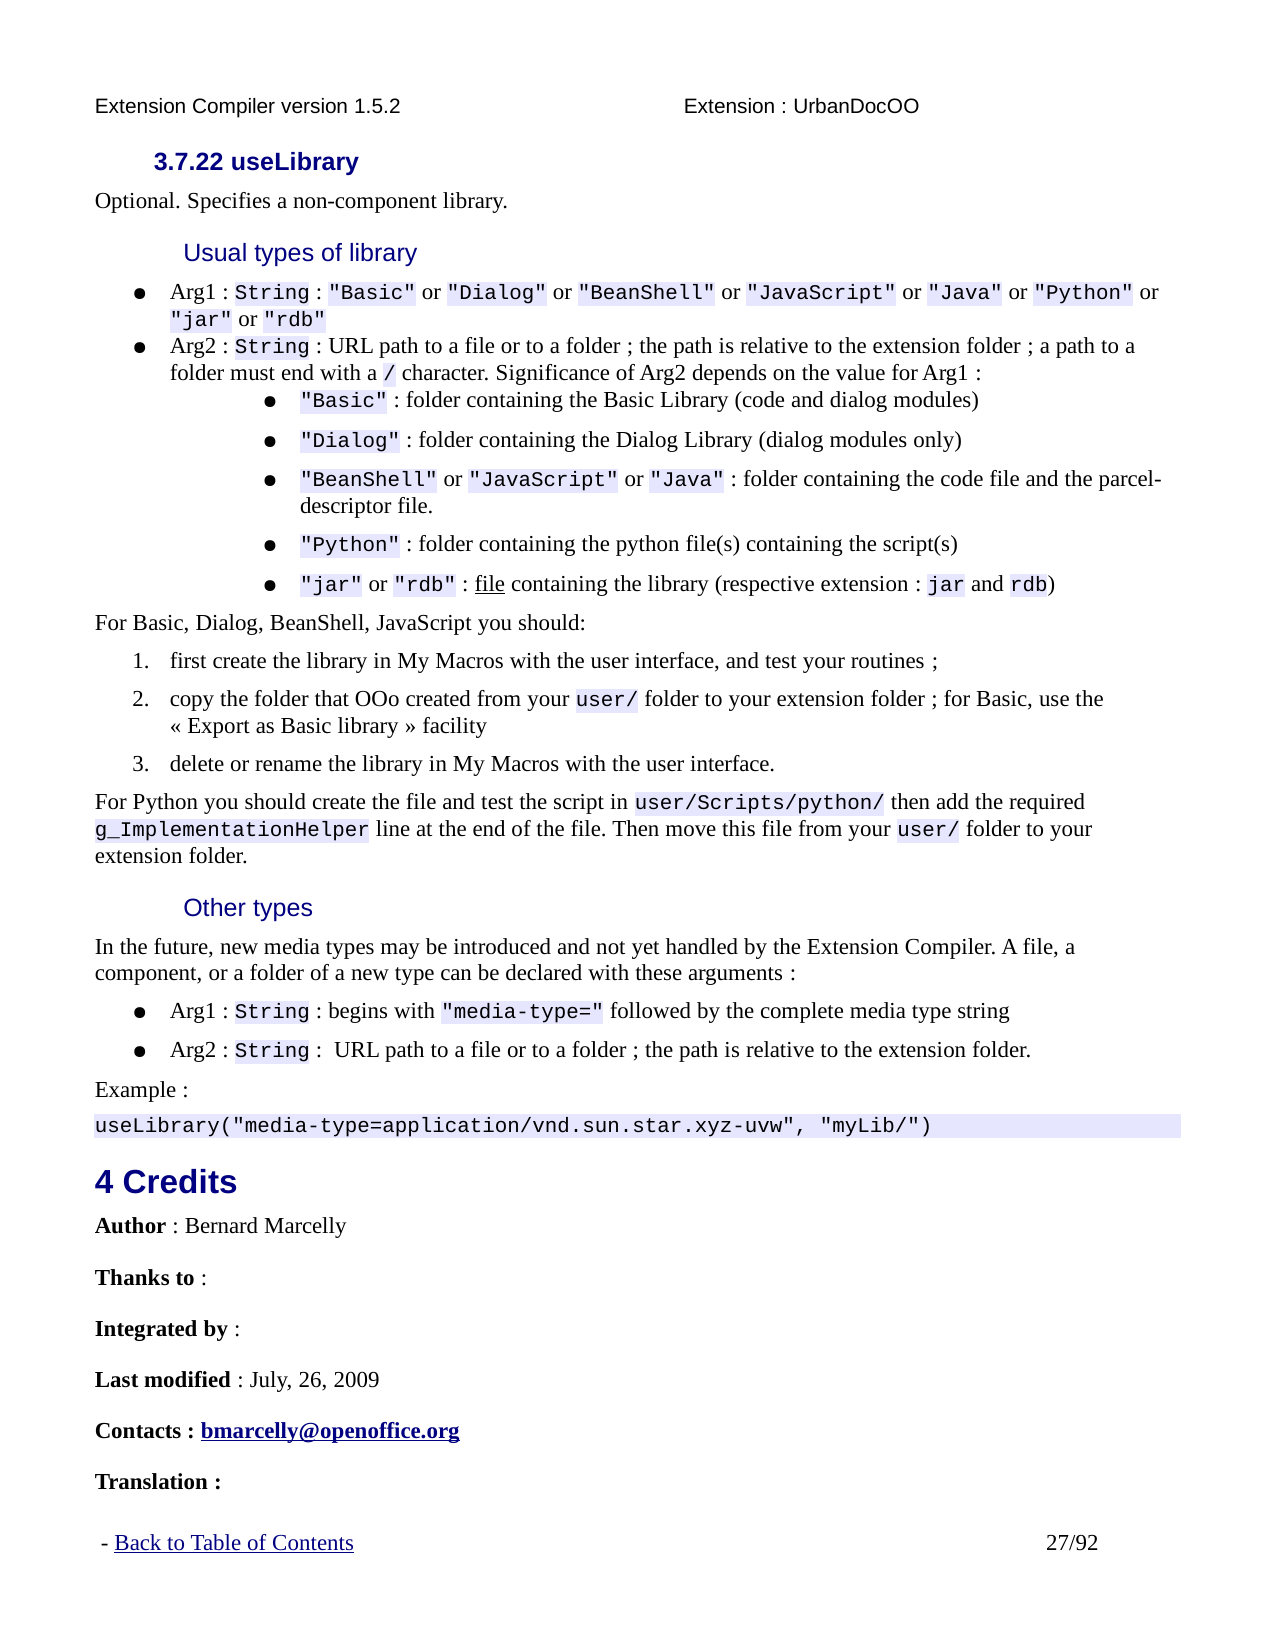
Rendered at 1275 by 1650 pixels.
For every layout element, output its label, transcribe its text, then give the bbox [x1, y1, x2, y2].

list "jar" or "rdb" : file containing the library (respective extension : jar and rdb) [262, 570, 1181, 597]
text useLibrary("media-type=application/vnd.sun.star.xyz-uvw", "myLib/") [94, 1114, 1181, 1138]
subtitle useLibrary [153, 147, 1181, 176]
list "BeanShell" or "JavaScript" or "Java" : folder containing the code file and the parcel-descriptor file. [262, 466, 1181, 518]
list Arg2 : String : URL path to a file or to a folder ; the path is relative to the extension folder ; a path to a folder must end with a / character. Significance of Arg2 depends on the value for Arg1 : [132, 333, 1181, 387]
list "Dialog" : folder containing the Dialog Library (dialog modules only) [262, 426, 1181, 453]
text Contacts : bmarcelly@openoffice.org [94, 1418, 1181, 1443]
text Thanks to : [94, 1264, 1181, 1290]
list copy the folder that OOo created from your user/ folder to your extension folder ; for Basic, use the « Export as Basic library » facility [132, 686, 1181, 738]
subtitle Usual types of library [183, 238, 1181, 267]
list "Python" : folder containing the python file(s) containing the script(s) [262, 531, 1181, 558]
list Arg1 : String : begins with "media-type=" followed by the complete media type string [132, 997, 1181, 1024]
text Optional. Specifies a non-component library. [94, 188, 1181, 213]
text For Python you should create the file and test the script in user/Scripts/python/ then add the required g_ImplementationHelper line at the end of the file. Then move this file from your user/ folder to your extension folder. [94, 789, 1181, 868]
list first create the library in My Macros with the user interface, and test your routines ; [132, 648, 1181, 673]
list delete or rename the library in My Macros with the user interface. [132, 751, 1181, 776]
text Last modified : July, 26, 2009 [94, 1367, 1181, 1392]
list "Basic" : folder containing the Basic Library (code and dialog modules) [262, 387, 1181, 414]
text For Basic, Dialog, BeanShell, JavaScript you should: [94, 610, 1181, 635]
list Arg1 : String : "Basic" or "Dialog" or "BeanShell" or "JavaScript" or "Java" or "Python" or "jar" or "rdb" [132, 279, 1181, 333]
text Integrated by : [94, 1316, 1181, 1341]
text In the future, new media types may be introduced and not yet handled by the Extension Compiler. A file, a component, or a folder of a new type can be declared with these arguments : [94, 934, 1181, 985]
subtitle Other types [183, 893, 1181, 921]
text Example : [94, 1076, 1181, 1102]
text Author : Bernard Marcelly [94, 1213, 1181, 1239]
subtitle Credits [94, 1163, 1181, 1201]
text Translation : [94, 1469, 1181, 1494]
list Arg2 : String : URL path to a file or to a folder ; the path is relative to the extension folder. [132, 1037, 1181, 1064]
